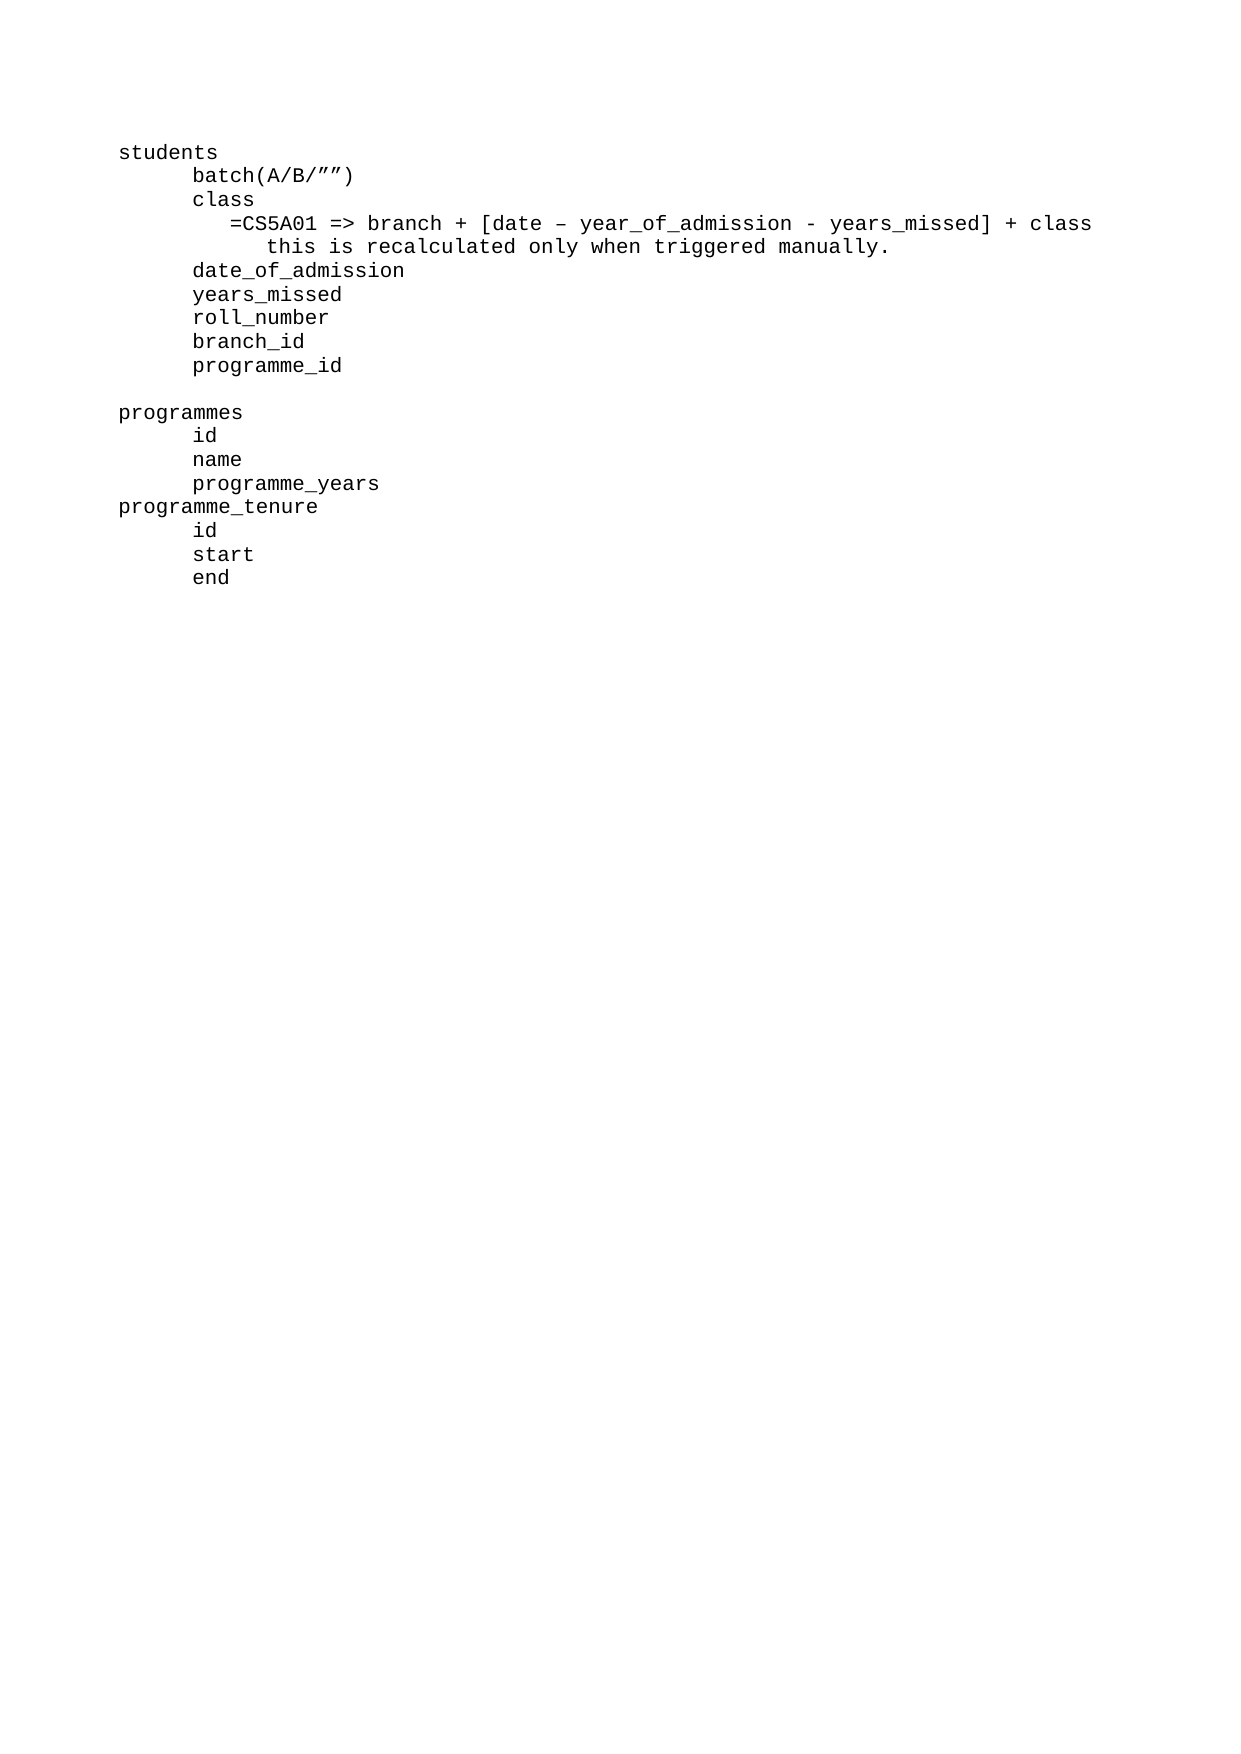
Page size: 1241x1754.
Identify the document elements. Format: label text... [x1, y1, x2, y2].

text programme_tenure [118, 496, 1122, 520]
text programme_id [118, 354, 1122, 378]
text students [118, 142, 1122, 165]
text end [118, 567, 1122, 591]
text id [118, 426, 1122, 449]
text batch(A/B/””) [118, 165, 1122, 189]
text start [118, 544, 1122, 567]
text name [118, 449, 1122, 473]
text branch_id [118, 331, 1122, 354]
text this is recalculated only when triggered manually. [118, 236, 1122, 260]
text =CS5A01 => branch + [date – year_of_admission - years_missed] + class [118, 213, 1122, 236]
text programmes [118, 402, 1122, 426]
text roll_number [118, 307, 1122, 331]
text date_of_admission [118, 260, 1122, 284]
text programme_years [118, 473, 1122, 496]
text id [118, 520, 1122, 544]
text class [118, 189, 1122, 213]
text years_missed [118, 284, 1122, 307]
